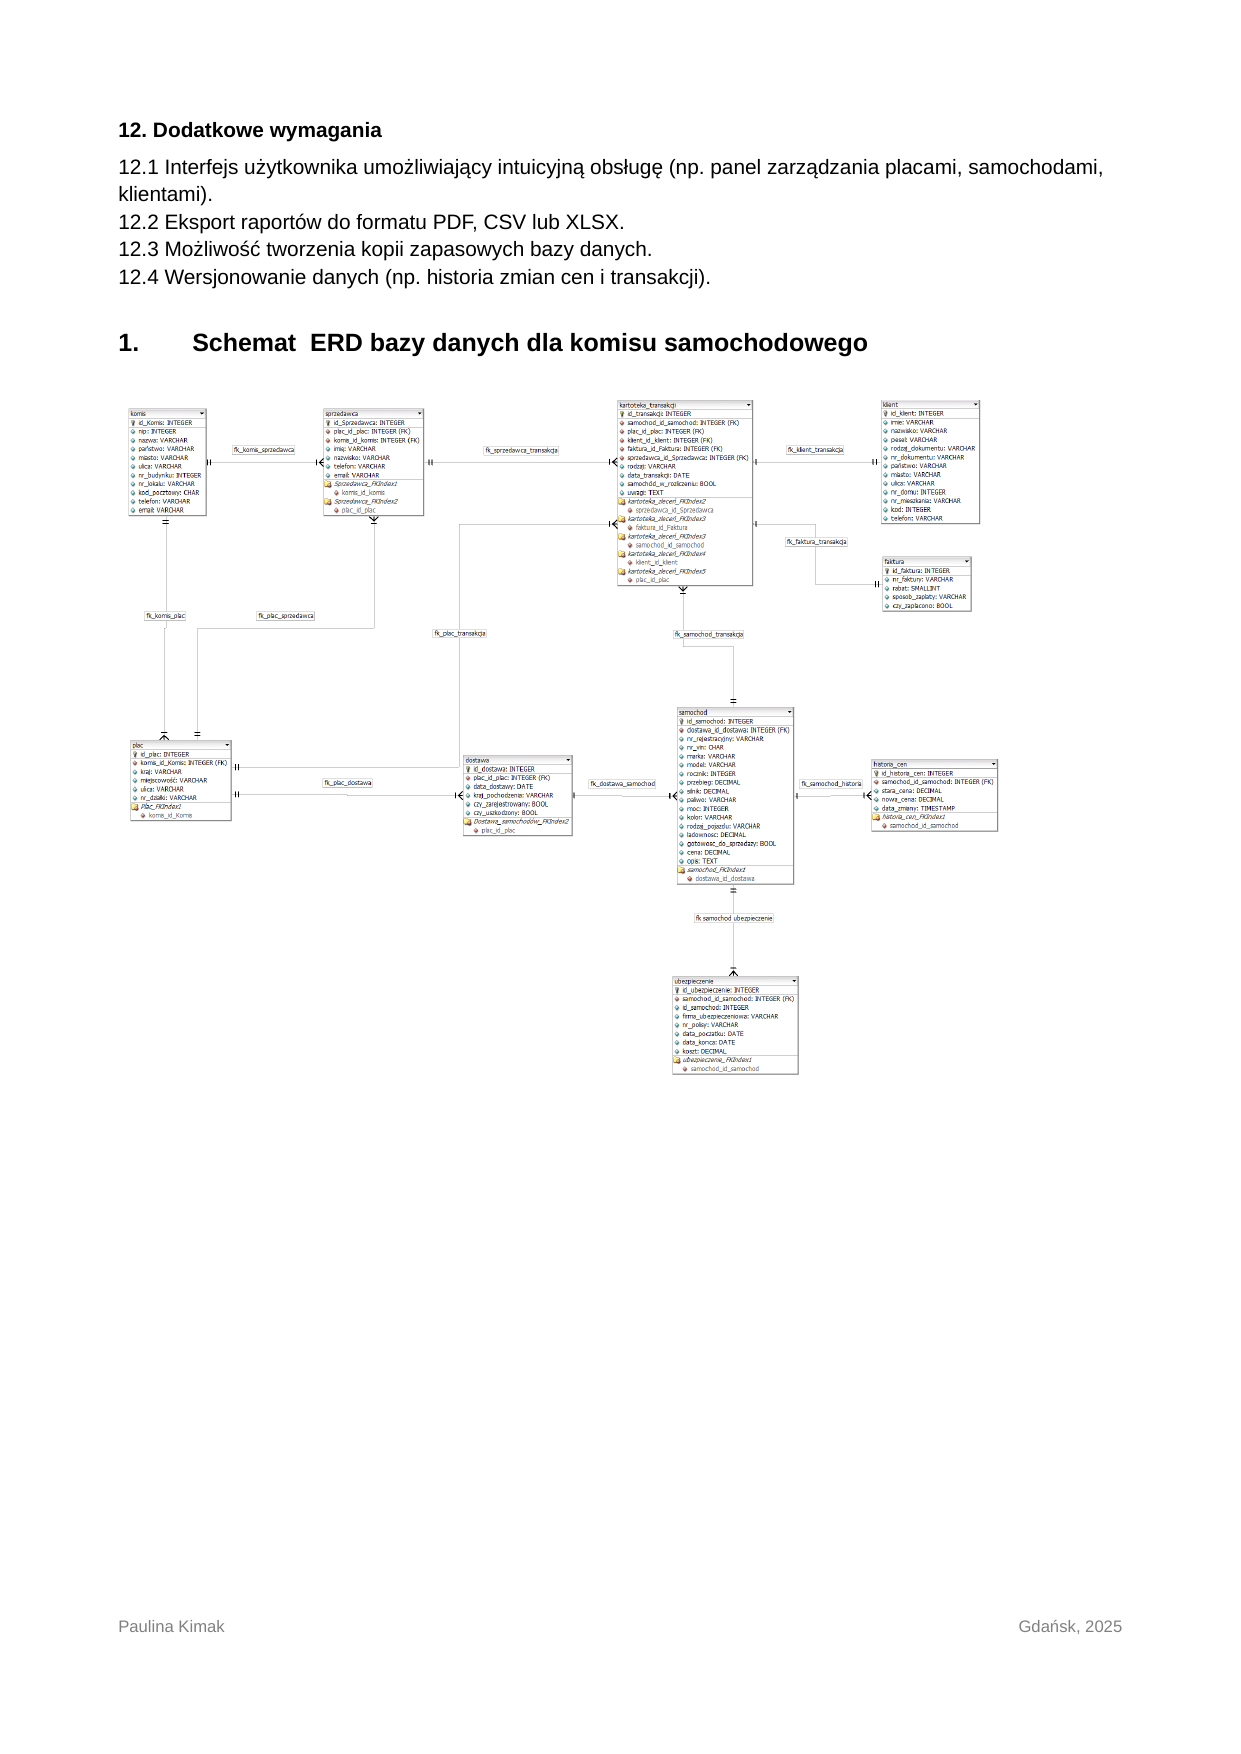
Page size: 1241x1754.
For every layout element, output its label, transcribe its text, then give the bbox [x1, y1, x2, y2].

text 12.1 Interfejs użytkownika umożliwiający intuicyjną obsługę (np. panel zarządzania placami, samochodami, klientami). 12.2 Eksport raportów do formatu PDF, CSV lub XLSX. 12.3 Możliwość tworzenia kopii zapasowych bazy danych. 12.4 Wersjonowanie danych (np. historia zmian cen i transakcji). [118, 154, 1122, 288]
picture [128, 400, 1024, 1157]
subtitle 12. Dodatkowe wymagania [118, 118, 1122, 142]
subtitle Schemat ERD bazy danych dla komisu samochodowego [118, 327, 1122, 356]
